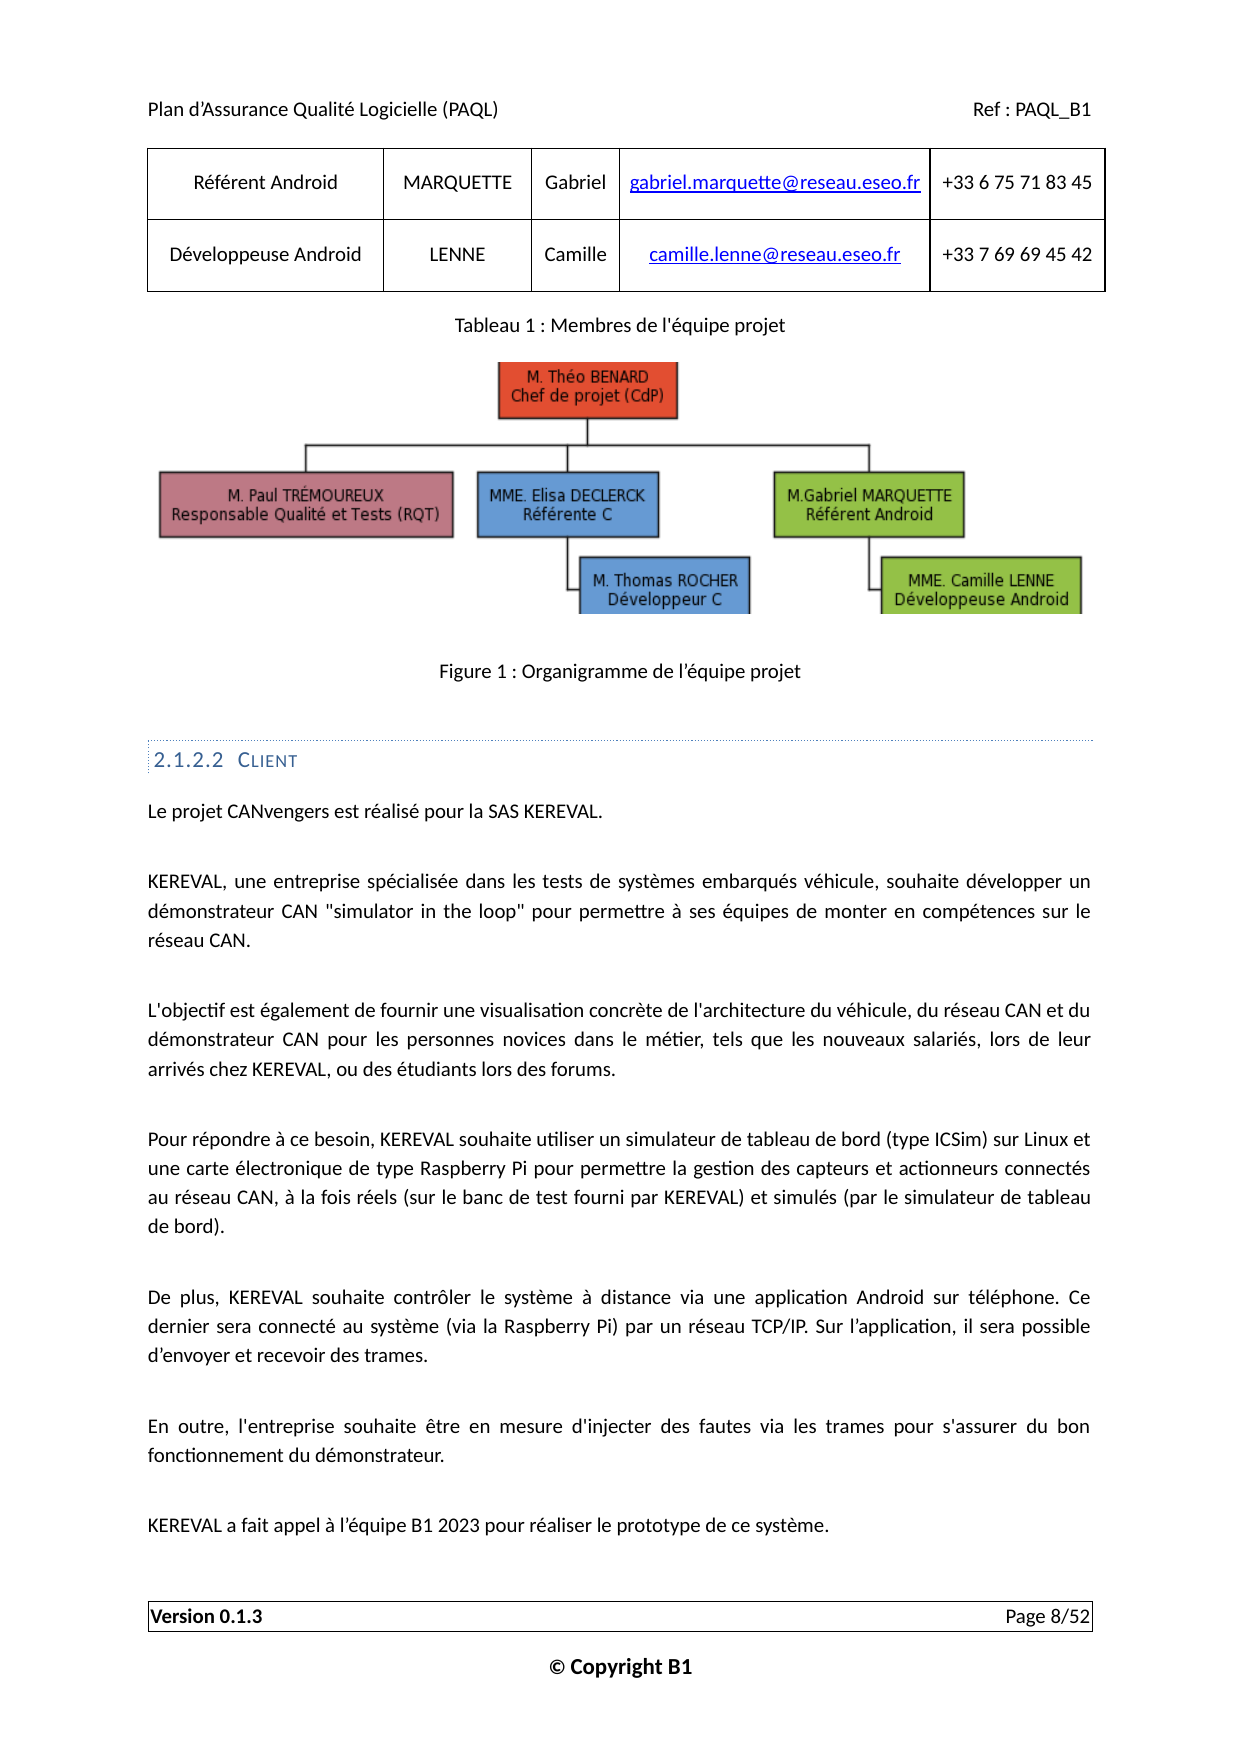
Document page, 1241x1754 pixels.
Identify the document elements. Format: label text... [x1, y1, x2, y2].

table_cell Camille [532, 220, 619, 291]
list Client [148, 740, 1093, 773]
table_cell Référent Android [148, 149, 383, 219]
text Tableau 1 : Membres de l'équipe projet [148, 313, 1093, 362]
table_cell gabriel.marquette@reseau.eseo.fr [620, 149, 929, 219]
table_cell MARQUETTE [384, 149, 531, 219]
table_cell +33 7 69 69 45 42 [931, 220, 1104, 291]
table_cell +33 6 75 71 83 45 [931, 149, 1104, 219]
text KEREVAL a fait appel à l’équipe B1 2023 pour réaliser le prototype de ce système. [148, 1512, 1093, 1538]
text Figure 1 : Organigramme de l’équipe projet [148, 659, 1093, 684]
text Le projet CANvengers est réalisé pour la SAS KEREVAL. [148, 798, 1093, 824]
table_cell camille.lenne@reseau.eseo.fr [620, 220, 929, 291]
text En outre, l'entreprise souhaite être en mesure d'injecter des fautes via les trames pour s'assurer du bon fonctionnement du démonstrateur. [148, 1413, 1093, 1467]
table_cell Gabriel [532, 149, 619, 219]
text L'objectif est également de fournir une visualisation concrète de l'architecture du véhicule, du réseau CAN et du démonstrateur CAN pour les personnes novices dans le métier, tels que les nouveaux salariés, lors de leur arrivés chez KEREVAL, ou des étudiants lors des forums. [148, 997, 1093, 1081]
table_cell Développeuse Android [148, 220, 383, 291]
table_cell LENNE [384, 220, 531, 291]
text De plus, KEREVAL souhaite contrôler le système à distance via une application Android sur téléphone. Ce dernier sera connecté au système (via la Raspberry Pi) par un réseau TCP/IP. Sur l’application, il sera possible d’envoyer et recevoir des trames. [148, 1284, 1093, 1368]
text KEREVAL, une entreprise spécialisée dans les tests de systèmes embarqués véhicule, souhaite développer un démonstrateur CAN "simulator in the loop" pour permettre à ses équipes de monter en compétences sur le réseau CAN. [148, 869, 1093, 952]
text Pour répondre à ce besoin, KEREVAL souhaite utiliser un simulateur de tableau de bord (type ICSim) sur Linux et une carte électronique de type Raspberry Pi pour permettre la gestion des capteurs et actionneurs connectés au réseau CAN, à la fois réels (sur le banc de test fourni par KEREVAL) et simulés (par le simulateur de tableau de bord). [148, 1126, 1093, 1239]
